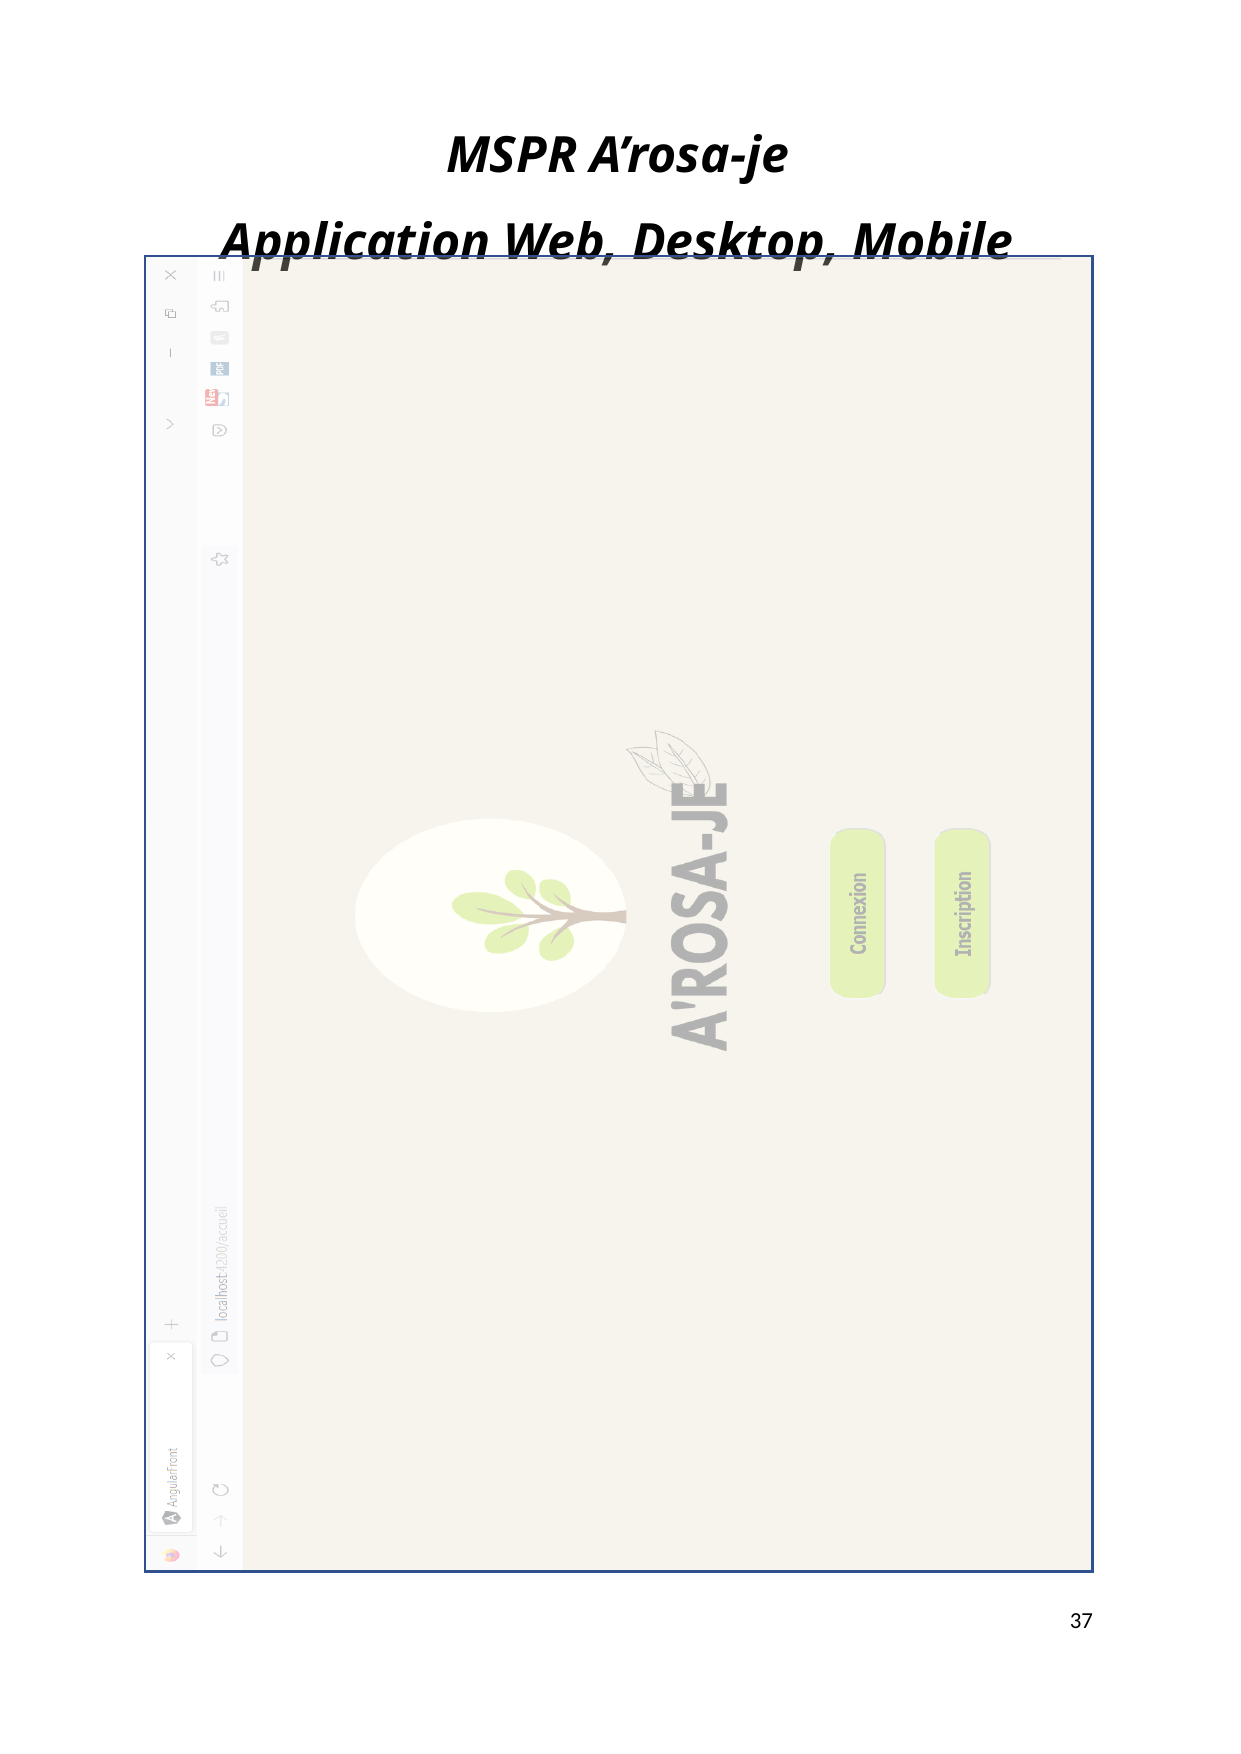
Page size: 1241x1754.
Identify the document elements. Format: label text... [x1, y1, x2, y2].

text MSPR A’rosa-je [148, 119, 1093, 187]
text Application Web, Desktop, Mobile [148, 206, 1093, 255]
